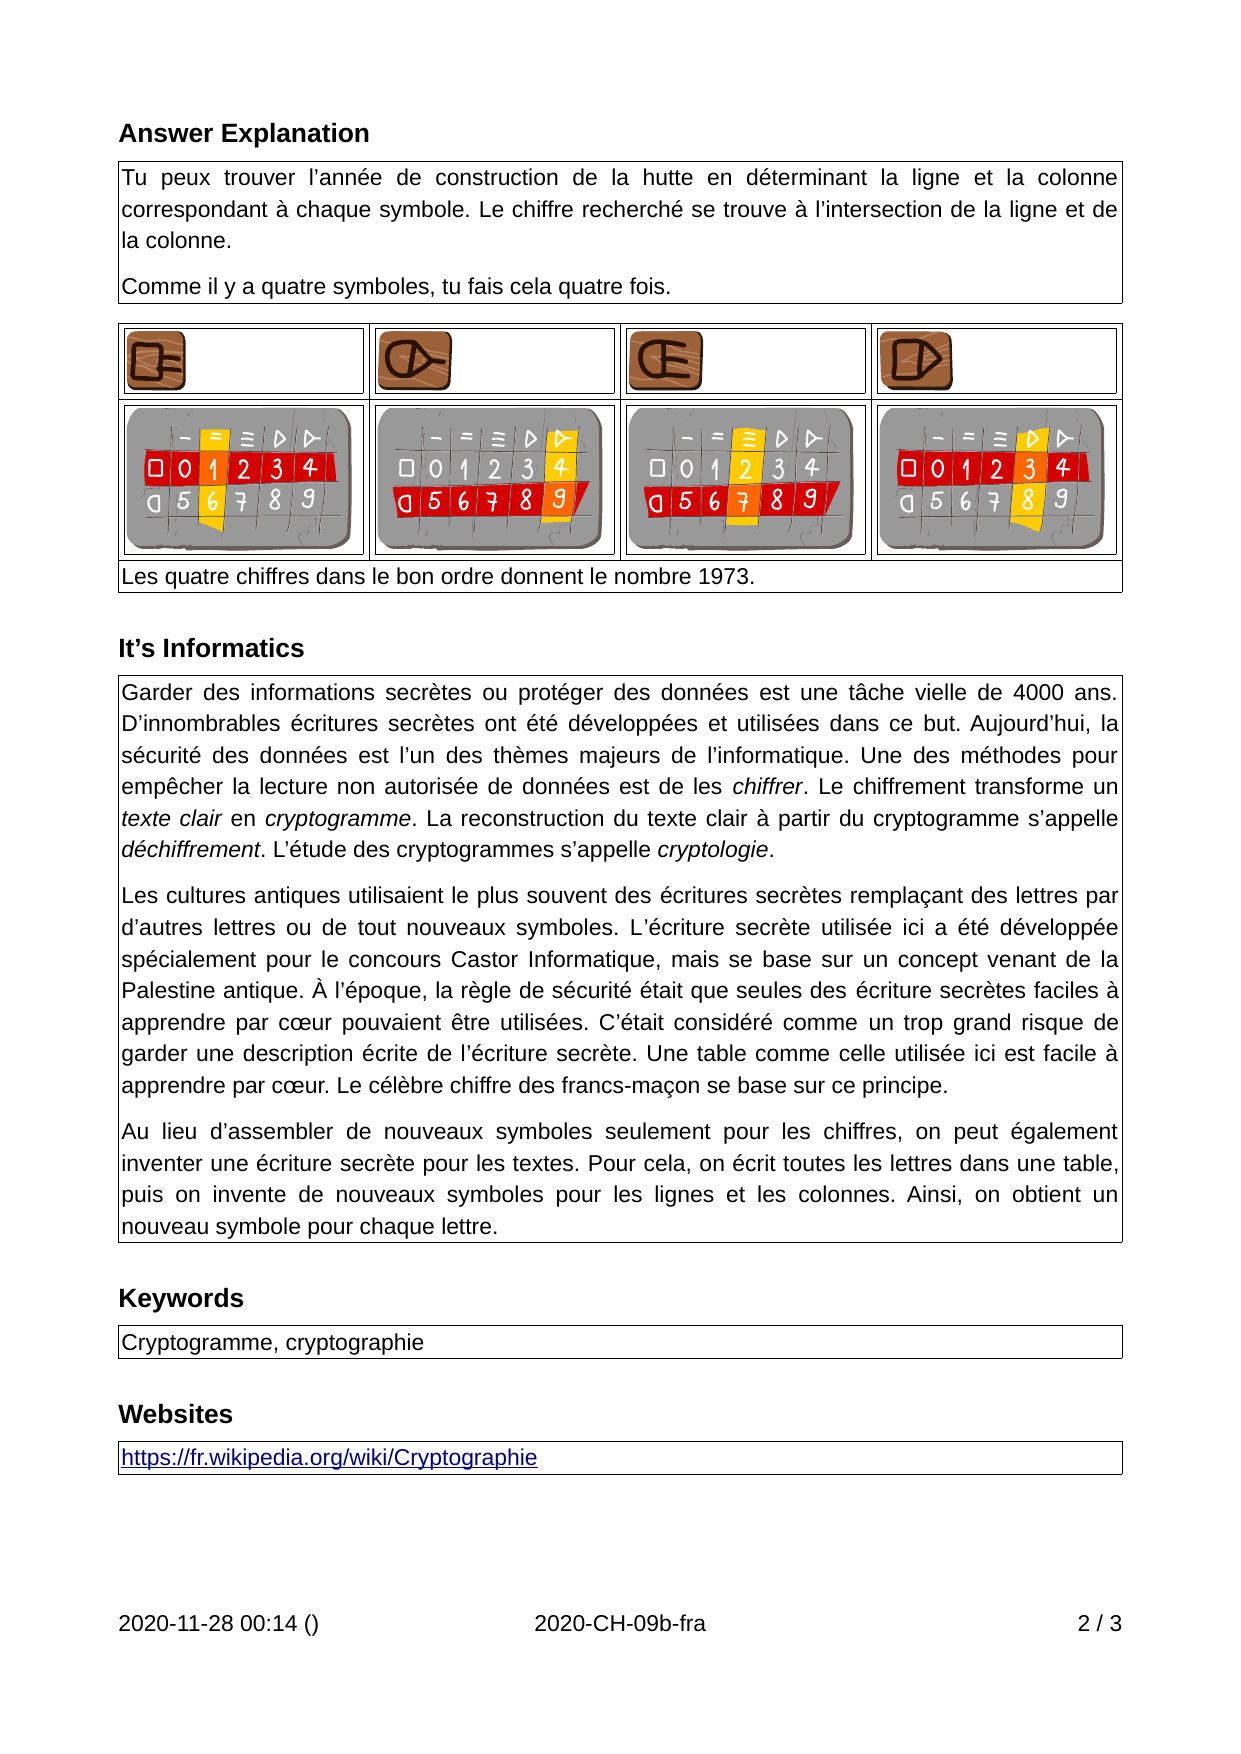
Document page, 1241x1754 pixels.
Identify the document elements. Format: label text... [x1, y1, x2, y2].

table_cell [872, 400, 1122, 559]
table_header [119, 324, 369, 399]
subtitle Answer Explanation [118, 118, 1122, 148]
table_header [621, 324, 871, 399]
table_header [370, 324, 620, 399]
subtitle Keywords [118, 1283, 1122, 1313]
table_cell [119, 400, 369, 559]
text Les cultures antiques utilisaient le plus souvent des écritures secrètes remplaçant des lettres par d’autres lettres ou de tout nouveaux symboles. L’écriture secrète utilisée ici a été développée spécialement pour le concours Castor Informatique, mais se base sur un concept venant de la Palestine antique. À l’époque, la règle de sécurité était que seules des écriture secrètes faciles à apprendre par cœur pouvaient être utilisées. C’était considéré comme un trop grand risque de garder une description écrite de l’écriture secrète. Une table comme celle utilisée ici est facile à apprendre par cœur. Le célèbre chiffre des francs-maçon se base sur ce principe. [119, 879, 1122, 1098]
subtitle Websites [118, 1398, 1122, 1429]
text Tu peux trouver l’année de construction de la hutte en déterminant la ligne et la colonne correspondant à chaque symbole. Le chiffre recherché se trouve à l’intersection de la ligne et de la colonne. [119, 162, 1122, 253]
text Cryptogramme, cryptographie [119, 1326, 1122, 1358]
text Comme il y a quatre symboles, tu fais cela quatre fois. [119, 270, 1122, 303]
text Au lieu d’assembler de nouveaux symboles seulement pour les chiffres, on peut également inventer une écriture secrète pour les textes. Pour cela, on écrit toutes les lettres dans une table, puis on invente de nouveaux symboles pour les lignes et les colonnes. Ainsi, on obtient un nouveau symbole pour chaque lettre. [119, 1115, 1122, 1242]
table_cell [621, 400, 871, 559]
table_cell [370, 400, 620, 559]
subtitle It’s Informatics [118, 633, 1122, 663]
text https://fr.wikipedia.org/wiki/Cryptographie [119, 1442, 1122, 1474]
table_header [872, 324, 1122, 399]
text Garder des informations secrètes ou protéger des données est une tâche vielle de 4000 ans. D’innombrables écritures secrètes ont été développées et utilisées dans ce but. Aujourd’hui, la sécurité des données est l’un des thèmes majeurs de l’informatique. Une des méthodes pour empêcher la lecture non autorisée de données est de les chiffrer. Le chiffrement transforme un texte clair en cryptogramme. La reconstruction du texte clair à partir du cryptogramme s’appelle déchiffrement. L’étude des cryptogrammes s’appelle cryptologie. [119, 676, 1122, 863]
text Les quatre chiffres dans le bon ordre donnent le nombre 1973. [119, 561, 1122, 592]
